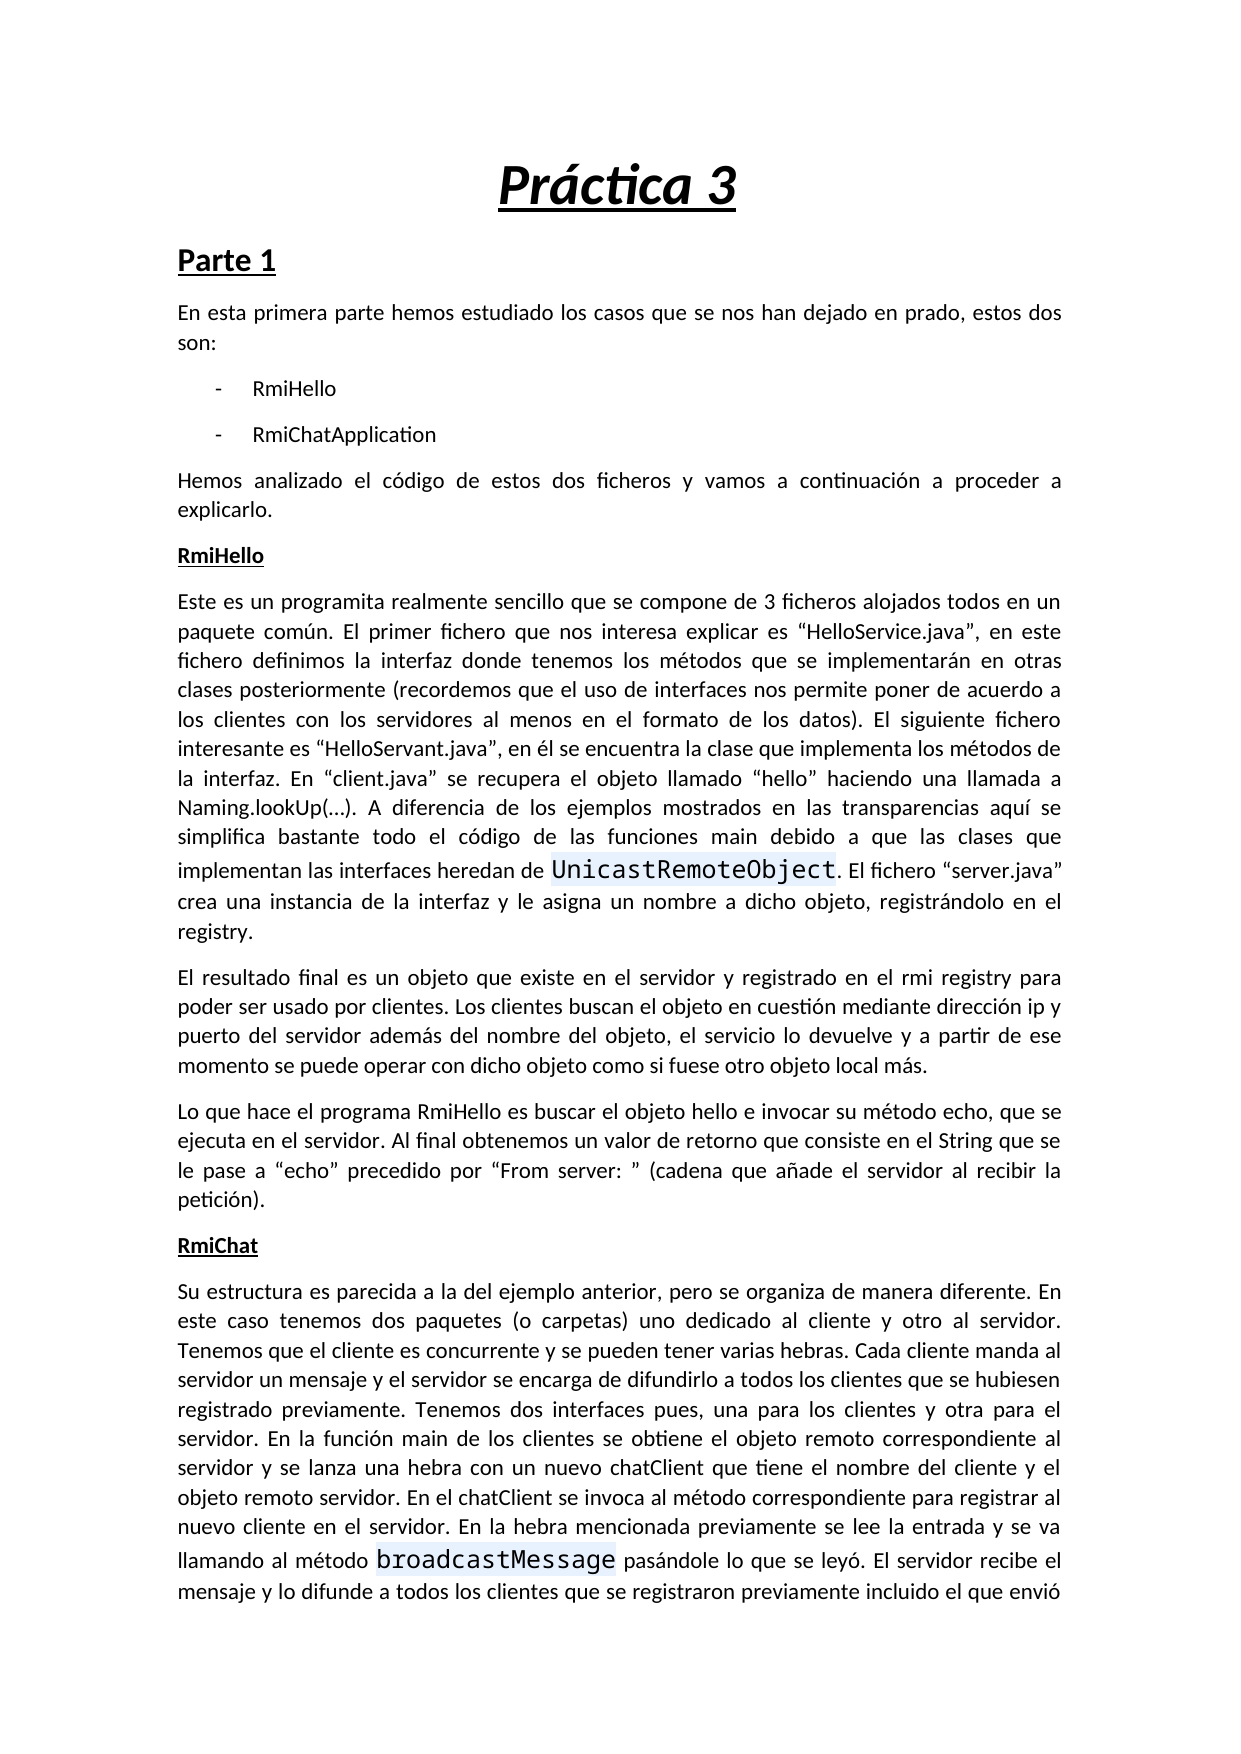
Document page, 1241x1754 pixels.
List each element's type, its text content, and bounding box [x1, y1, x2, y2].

text RmiChat [177, 1231, 1063, 1259]
list RmiHello [215, 374, 1063, 402]
text Este es un programita realmente sencillo que se compone de 3 ficheros alojados todos en un paquete común. El primer fichero que nos interesa explicar es “HelloService.java”, en este fichero definimos la interfaz donde tenemos los métodos que se implementarán en otras clases posteriormente (recordemos que el uso de interfaces nos permite poner de acuerdo a los clientes con los servidores al menos en el formato de los datos). El siguiente fichero interesante es “HelloServant.java”, en él se encuentra la clase que implementa los métodos de la interfaz. En “client.java” se recupera el objeto llamado “hello” haciendo una llamada a Naming.lookUp(…). A diferencia de los ejemplos mostrados en las transparencias aquí se simplifica bastante todo el código de las funciones main debido a que las clases que implementan las interfaces heredan de UnicastRemoteObject. El fichero “server.java” crea una instancia de la interfaz y le asigna un nombre a dicho objeto, registrándolo en el registry. [177, 587, 1063, 945]
text Lo que hace el programa RmiHello es buscar el objeto hello e invocar su método echo, que se ejecuta en el servidor. Al final obtenemos un valor de retorno que consiste en el String que se le pase a “echo” precedido por “From server: ” (cadena que añade el servidor al recibir la petición). [177, 1097, 1063, 1213]
text En esta primera parte hemos estudiado los casos que se nos han dejado en prado, estos dos son: [177, 298, 1063, 356]
list RmiChatApplication [215, 420, 1063, 448]
text Práctica 3 [177, 148, 1063, 219]
text Su estructura es parecida a la del ejemplo anterior, pero se organiza de manera diferente. En este caso tenemos dos paquetes (o carpetas) uno dedicado al cliente y otro al servidor. Tenemos que el cliente es concurrente y se pueden tener varias hebras. Cada cliente manda al servidor un mensaje y el servidor se encarga de difundirlo a todos los clientes que se hubiesen registrado previamente. Tenemos dos interfaces pues, una para los clientes y otra para el servidor. En la función main de los clientes se obtiene el objeto remoto correspondiente al servidor y se lanza una hebra con un nuevo chatClient que tiene el nombre del cliente y el objeto remoto servidor. En el chatClient se invoca al método correspondiente para registrar al nuevo cliente en el servidor. En la hebra mencionada previamente se lee la entrada y se va llamando al método broadcastMessage pasándole lo que se leyó. El servidor recibe el mensaje y lo difunde a todos los clientes que se registraron previamente incluido el que envió [177, 1277, 1063, 1605]
text El resultado final es un objeto que existe en el servidor y registrado en el rmi registry para poder ser usado por clientes. Los clientes buscan el objeto en cuestión mediante dirección ip y puerto del servidor además del nombre del objeto, el servicio lo devuelve y a partir de ese momento se puede operar con dicho objeto como si fuese otro objeto local más. [177, 963, 1063, 1079]
text Parte 1 [177, 239, 1063, 280]
text RmiHello [177, 541, 1063, 569]
text Hemos analizado el código de estos dos ficheros y vamos a continuación a proceder a explicarlo. [177, 466, 1063, 523]
